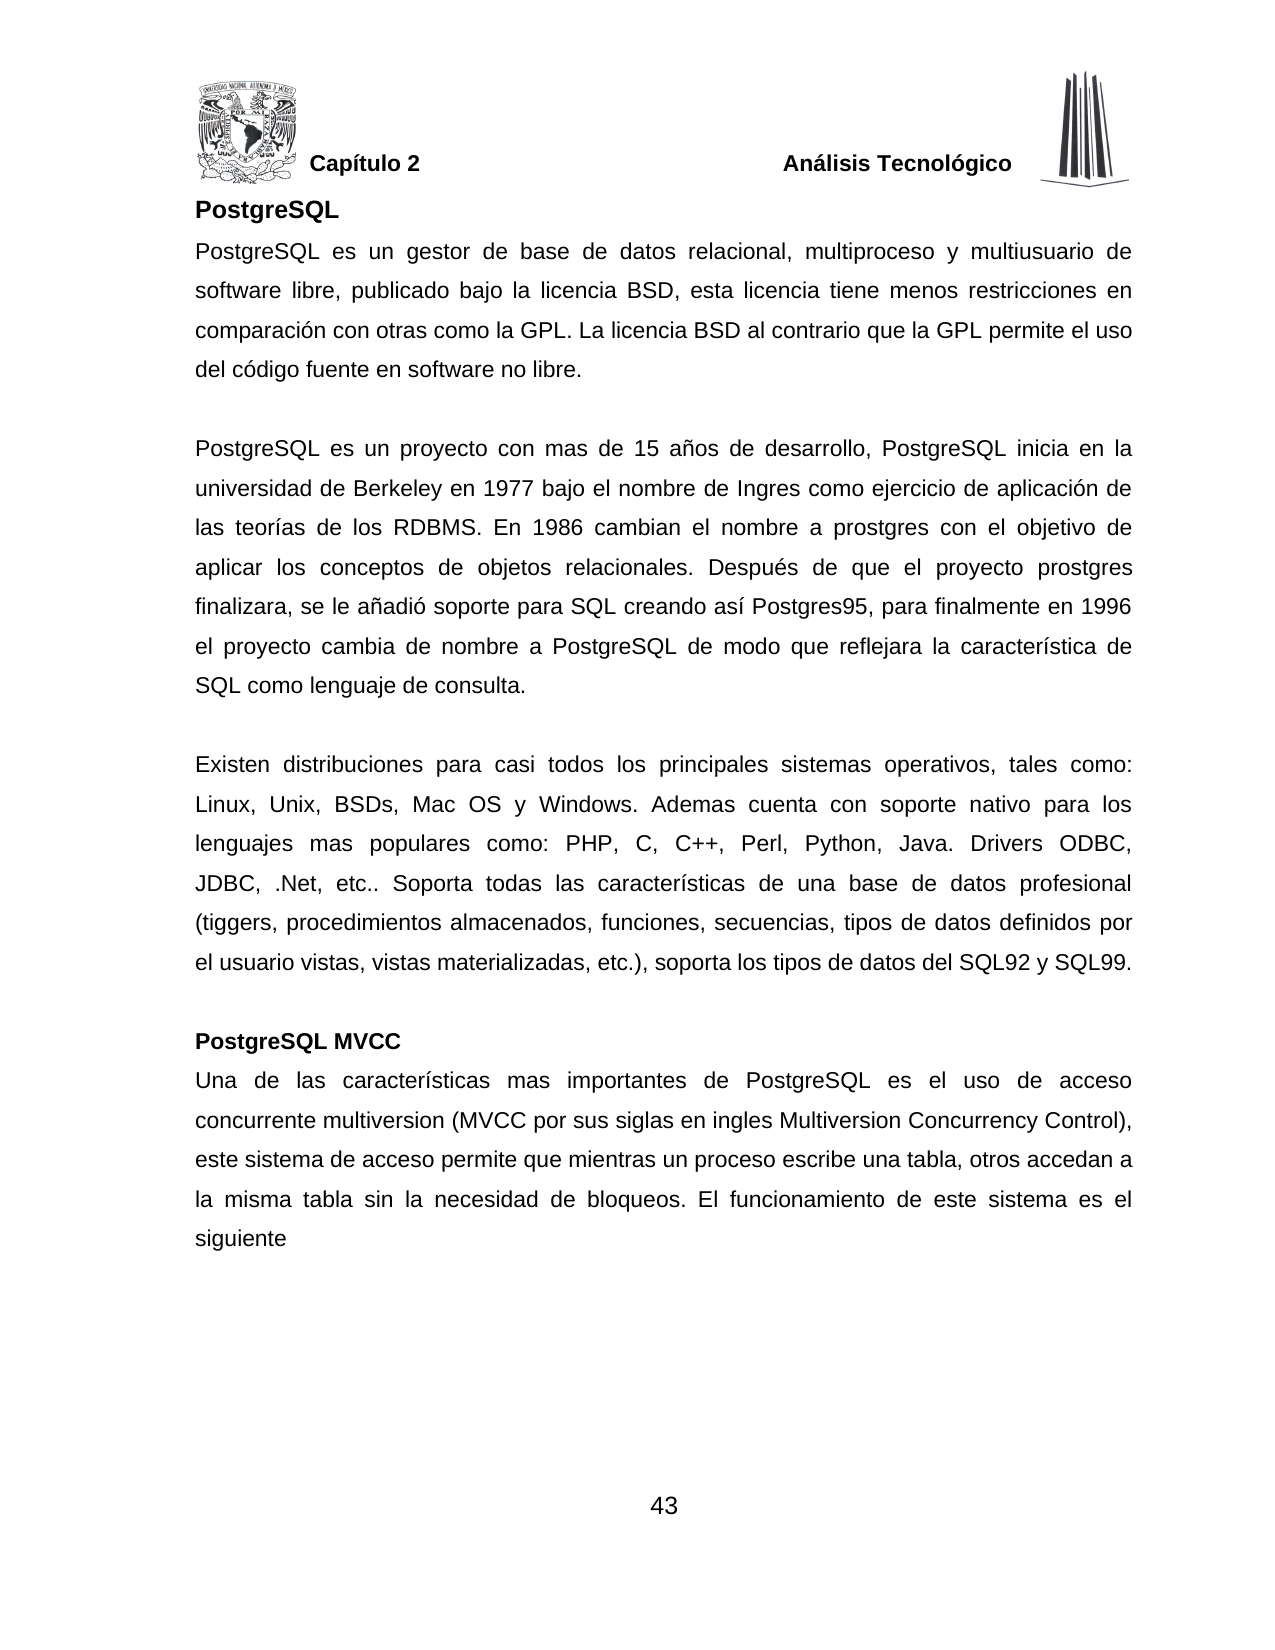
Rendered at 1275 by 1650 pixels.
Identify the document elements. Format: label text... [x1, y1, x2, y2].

text PostgreSQL es un proyecto con mas de 15 años de desarrollo, PostgreSQL inicia en la universidad de Berkeley en 1977 bajo el nombre de Ingres como ejercicio de aplicación de las teorías de los RDBMS. En 1986 cambian el nombre a prostgres con el objetivo de aplicar los conceptos de objetos relacionales. Después de que el proyecto prostgres finalizara, se le añadió soporte para SQL creando así Postgres95, para finalmente en 1996 el proyecto cambia de nombre a PostgreSQL de modo que reflejara la característica de SQL como lenguaje de consulta. [195, 435, 1133, 699]
text PostgreSQL es un gestor de base de datos relacional, multiproceso y multiusuario de software libre, publicado bajo la licencia BSD, esta licencia tiene menos restricciones en comparación con otras como la GPL. La licencia BSD al contrario que la GPL permite el uso del código fuente en software no libre. [195, 238, 1133, 383]
text PostgreSQL [195, 195, 1133, 224]
picture [1034, 65, 1136, 193]
text Una de las características mas importantes de PostgreSQL es el uso de acceso concurrente multiversion (MVCC por sus siglas en ingles Multiversion Concurrency Control), este sistema de acceso permite que mientras un proceso escribe una tabla, otros accedan a la misma tabla sin la necesidad de bloqueos. El funcionamiento de este sistema es el siguiente [195, 1067, 1133, 1251]
text PostgreSQL MVCC [195, 1028, 1133, 1054]
text Existen distribuciones para casi todos los principales sistemas operativos, tales como: Linux, Unix, BSDs, Mac OS y Windows. Ademas cuenta con soporte nativo para los lenguajes mas populares como: PHP, C, C++, Perl, Python, Java. Drivers ODBC, JDBC, .Net, etc.. Soporta todas las características de una base de datos profesional (tiggers, procedimientos almacenados, funciones, secuencias, tipos de datos definidos por el usuario vistas, vistas materializadas, etc.), soporta los tipos de datos del SQL92 y SQL99. [195, 751, 1133, 975]
